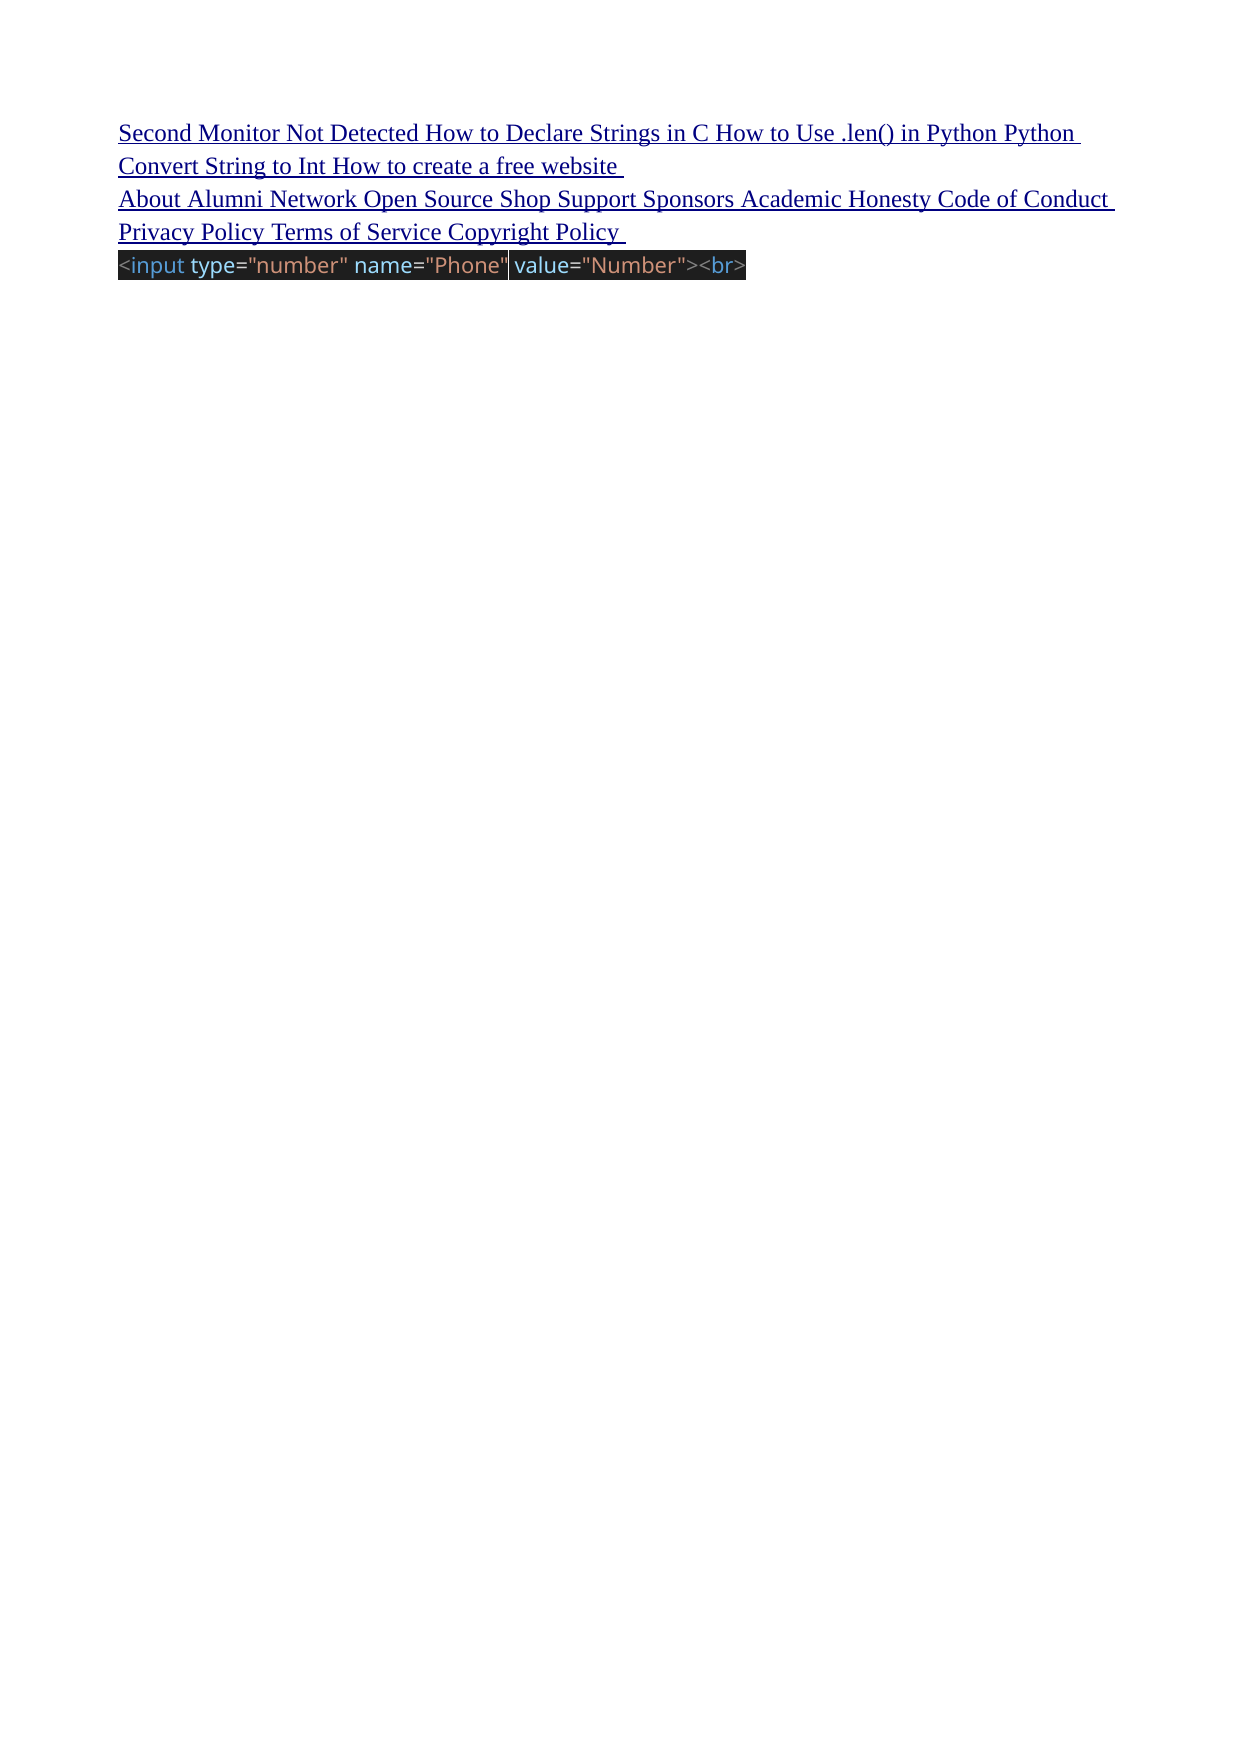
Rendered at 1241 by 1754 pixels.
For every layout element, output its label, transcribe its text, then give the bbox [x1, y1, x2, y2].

text About Alumni Network Open Source Shop Support Sponsors Academic Honesty Code of Conduct Privacy Policy Terms of Service Copyright Policy [118, 184, 1122, 246]
text <input type="number" name="Phone" value="Number"><br> [118, 250, 1122, 280]
text Second Monitor Not Detected How to Declare Strings in C How to Use .len() in Python Python Convert String to Int How to create a free website [118, 118, 1122, 180]
